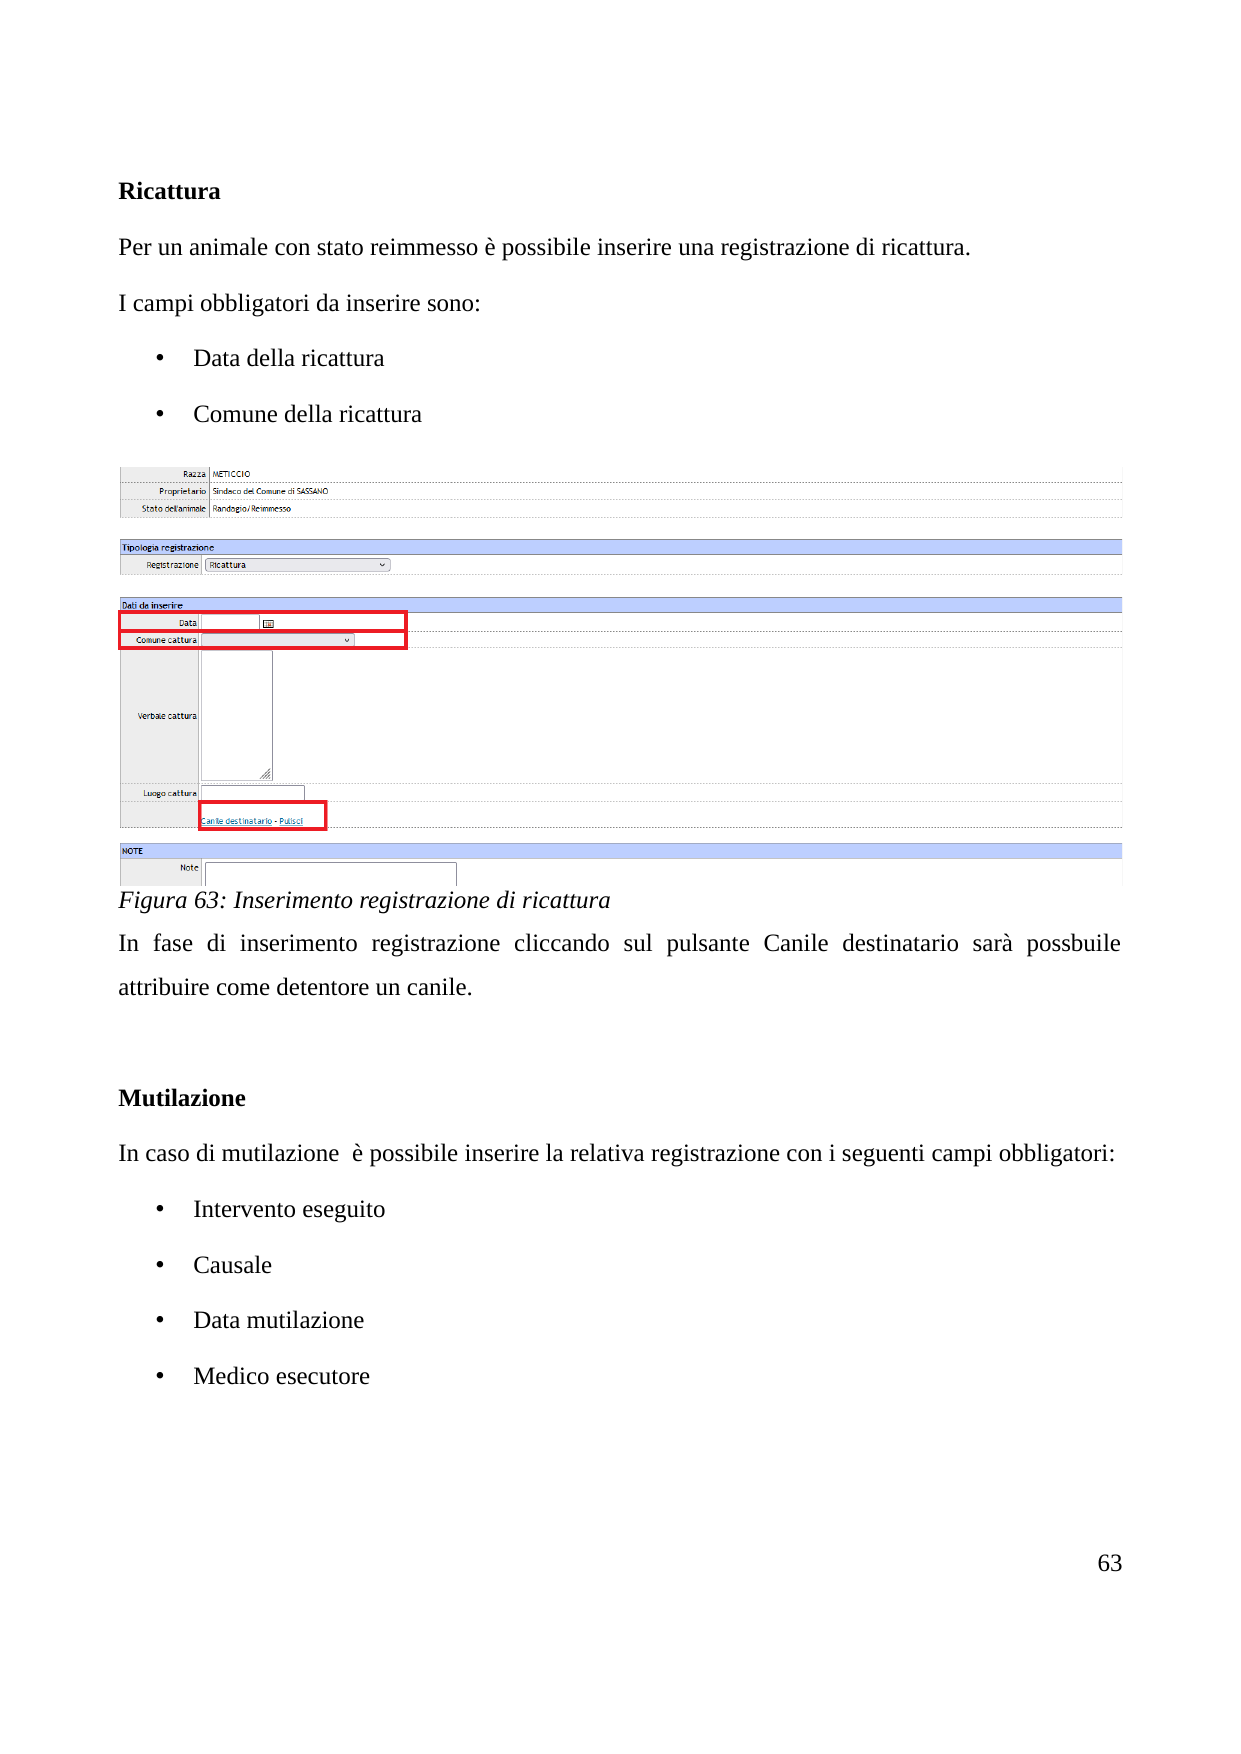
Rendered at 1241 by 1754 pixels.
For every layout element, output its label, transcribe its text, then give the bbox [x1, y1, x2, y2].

text [118, 1472, 1122, 1501]
text Figura 63: Inserimento registrazione di ricattura [118, 886, 1122, 914]
text In caso di mutilazione è possibile inserire la relativa registrazione con i seguenti campi obbligatori: [118, 1138, 1122, 1167]
list Medico esecutore [156, 1361, 1122, 1390]
text [118, 454, 1122, 467]
list Intervento eseguito [156, 1194, 1122, 1223]
list Comune della ricattura [156, 399, 1122, 428]
text I campi obbligatori da inserire sono: [118, 288, 1122, 316]
list Causale [156, 1250, 1122, 1278]
text Per un animale con stato reimmesso è possibile inserire una registrazione di ricattura. [118, 232, 1122, 261]
list Data della ricattura [156, 343, 1122, 372]
text Ricattura [118, 176, 1122, 205]
list Data mutilazione [156, 1305, 1122, 1334]
text In fase di inserimento registrazione cliccando sul pulsante Canile destinatario sarà possbuile attribuire come detentore un canile. [118, 914, 1122, 1000]
text Mutilazione [118, 1083, 1122, 1112]
